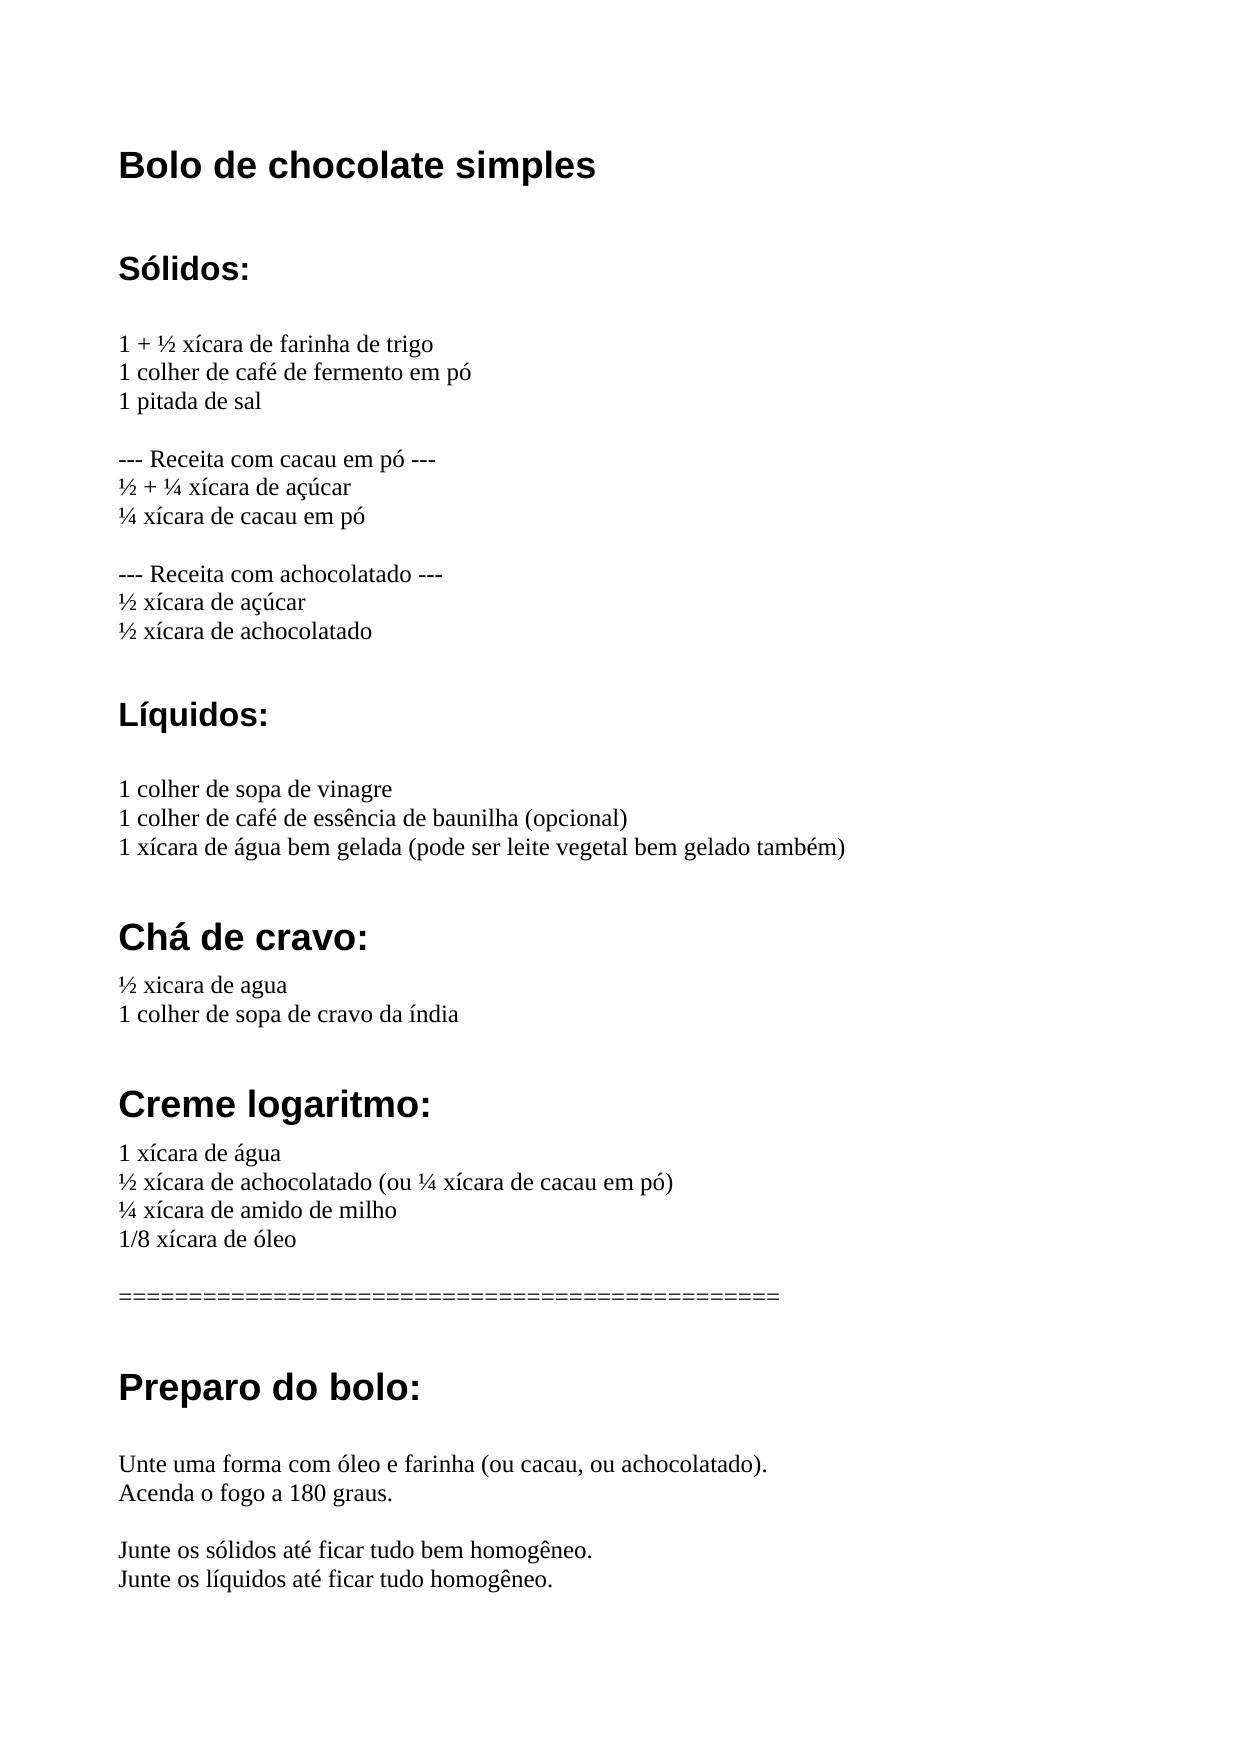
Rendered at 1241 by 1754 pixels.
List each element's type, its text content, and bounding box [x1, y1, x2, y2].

text 1 colher de sopa de vinagre [118, 774, 1122, 803]
text ¼ xícara de cacau em pó [118, 501, 1122, 530]
text Junte os sólidos até ficar tudo bem homogêneo. [118, 1535, 1122, 1564]
text Unte uma forma com óleo e farinha (ou cacau, ou achocolatado). [118, 1449, 1122, 1478]
text 1 + ½ xícara de farinha de trigo [118, 329, 1122, 357]
text 1/8 xícara de óleo [118, 1224, 1122, 1253]
text Acenda o fogo a 180 graus. [118, 1478, 1122, 1507]
subtitle Líquidos: [118, 694, 1122, 733]
text Junte os líquidos até ficar tudo homogêneo. [118, 1564, 1122, 1593]
text ½ xícara de achocolatado (ou ¼ xícara de cacau em pó) [118, 1167, 1122, 1196]
text 1 xícara de água bem gelada (pode ser leite vegetal bem gelado também) [118, 832, 1122, 861]
text =============================================== [118, 1282, 1122, 1311]
text ½ xícara de achocolatado [118, 616, 1122, 645]
subtitle Bolo de chocolate simples [118, 143, 1122, 187]
text --- Receita com cacau em pó --- [118, 444, 1122, 472]
text --- Receita com achocolatado --- [118, 559, 1122, 587]
subtitle Sólidos: [118, 249, 1122, 287]
text 1 xícara de água [118, 1138, 1122, 1167]
text 1 colher de sopa de cravo da índia [118, 999, 1122, 1028]
text ½ + ¼ xícara de açúcar [118, 472, 1122, 501]
subtitle Chá de cravo: [118, 914, 1122, 958]
text ½ xicara de agua [118, 971, 1122, 999]
text ¼ xícara de amido de milho [118, 1196, 1122, 1224]
text 1 colher de café de fermento em pó [118, 357, 1122, 386]
subtitle Preparo do bolo: [118, 1364, 1122, 1408]
subtitle Creme logaritmo: [118, 1082, 1122, 1126]
text 1 pitada de sal [118, 386, 1122, 415]
text 1 colher de café de essência de baunilha (opcional) [118, 803, 1122, 832]
text ½ xícara de açúcar [118, 587, 1122, 616]
